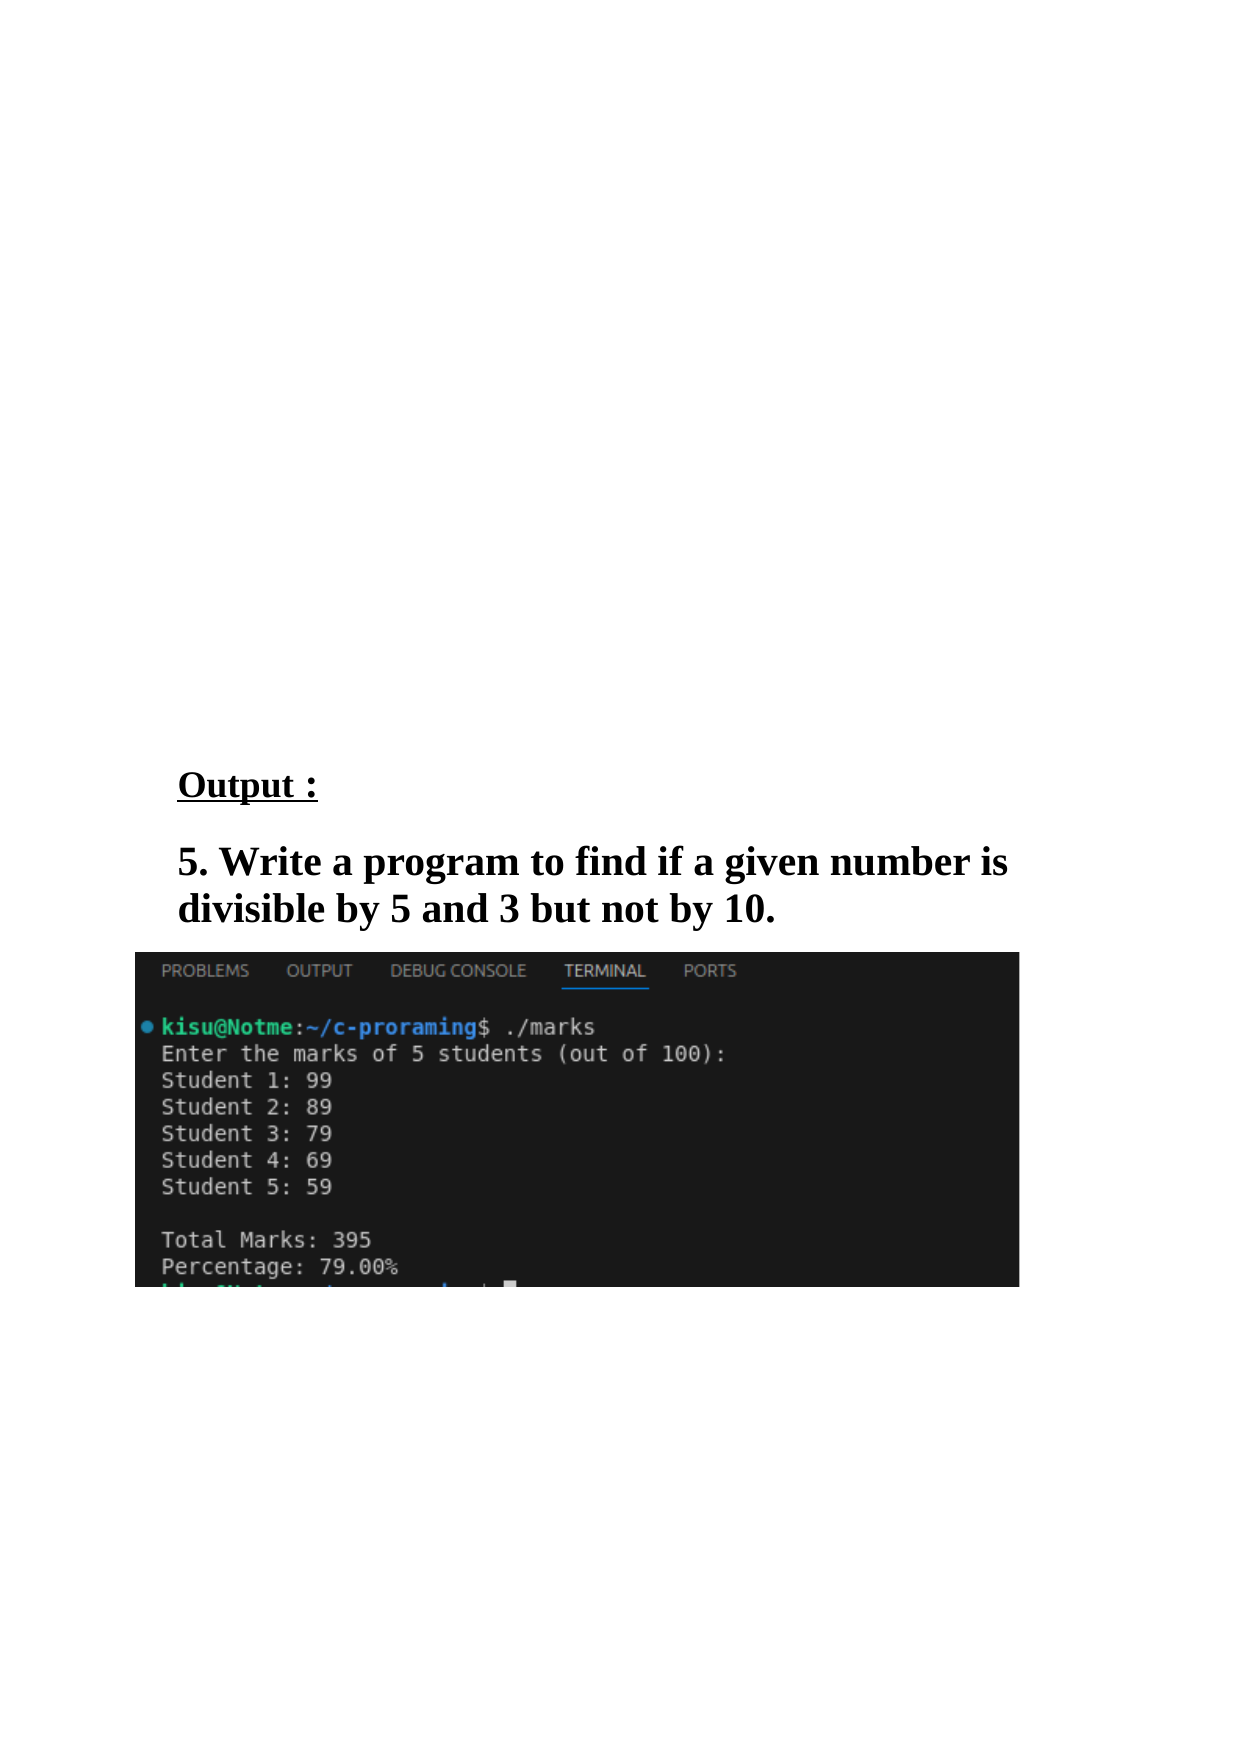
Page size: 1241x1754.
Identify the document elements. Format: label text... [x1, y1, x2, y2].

text Output : [177, 759, 1063, 807]
text 5. Write a program to find if a given number is divisible by 5 and 3 but not by 10. [177, 836, 1063, 932]
picture [135, 952, 1020, 1287]
